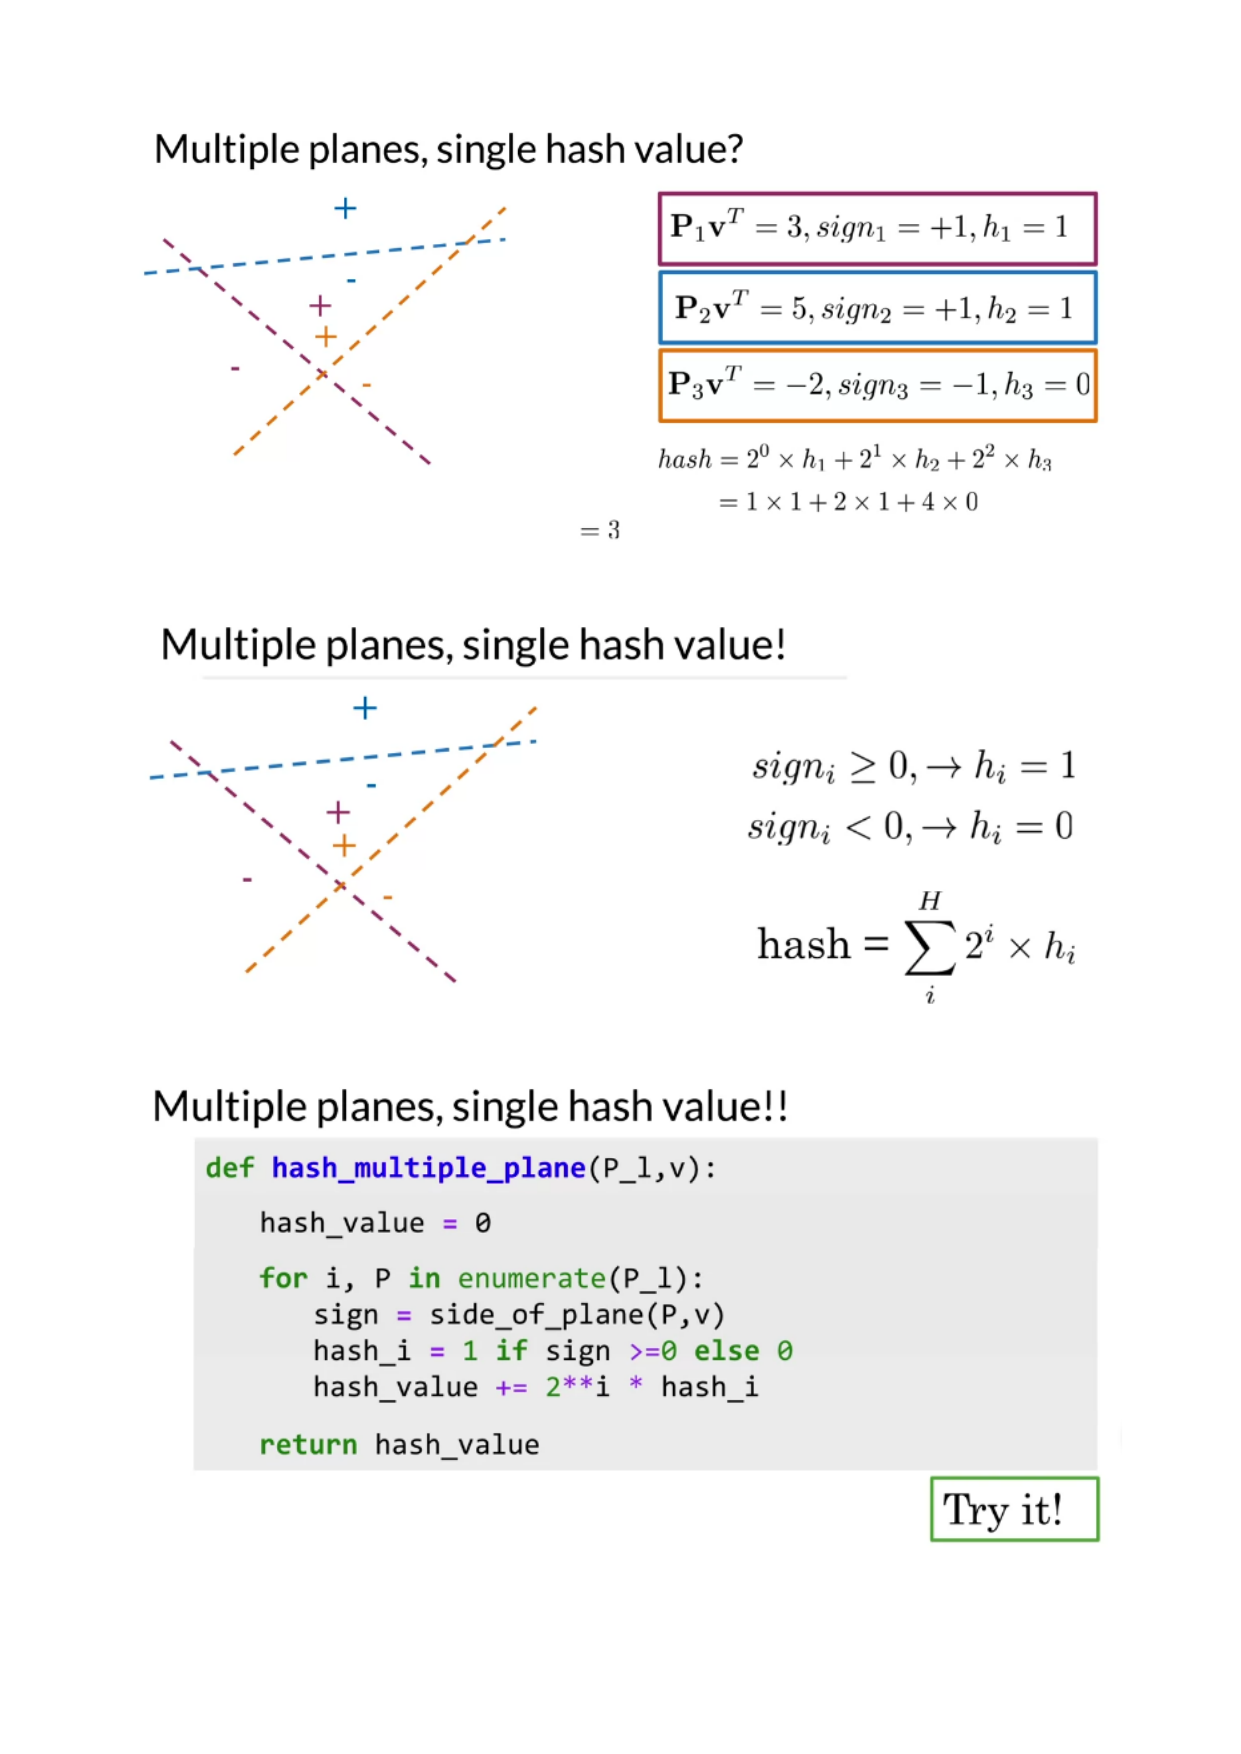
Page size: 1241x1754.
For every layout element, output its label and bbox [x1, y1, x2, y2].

picture [118, 618, 1123, 1020]
picture [118, 118, 1123, 562]
picture [118, 1076, 1123, 1561]
